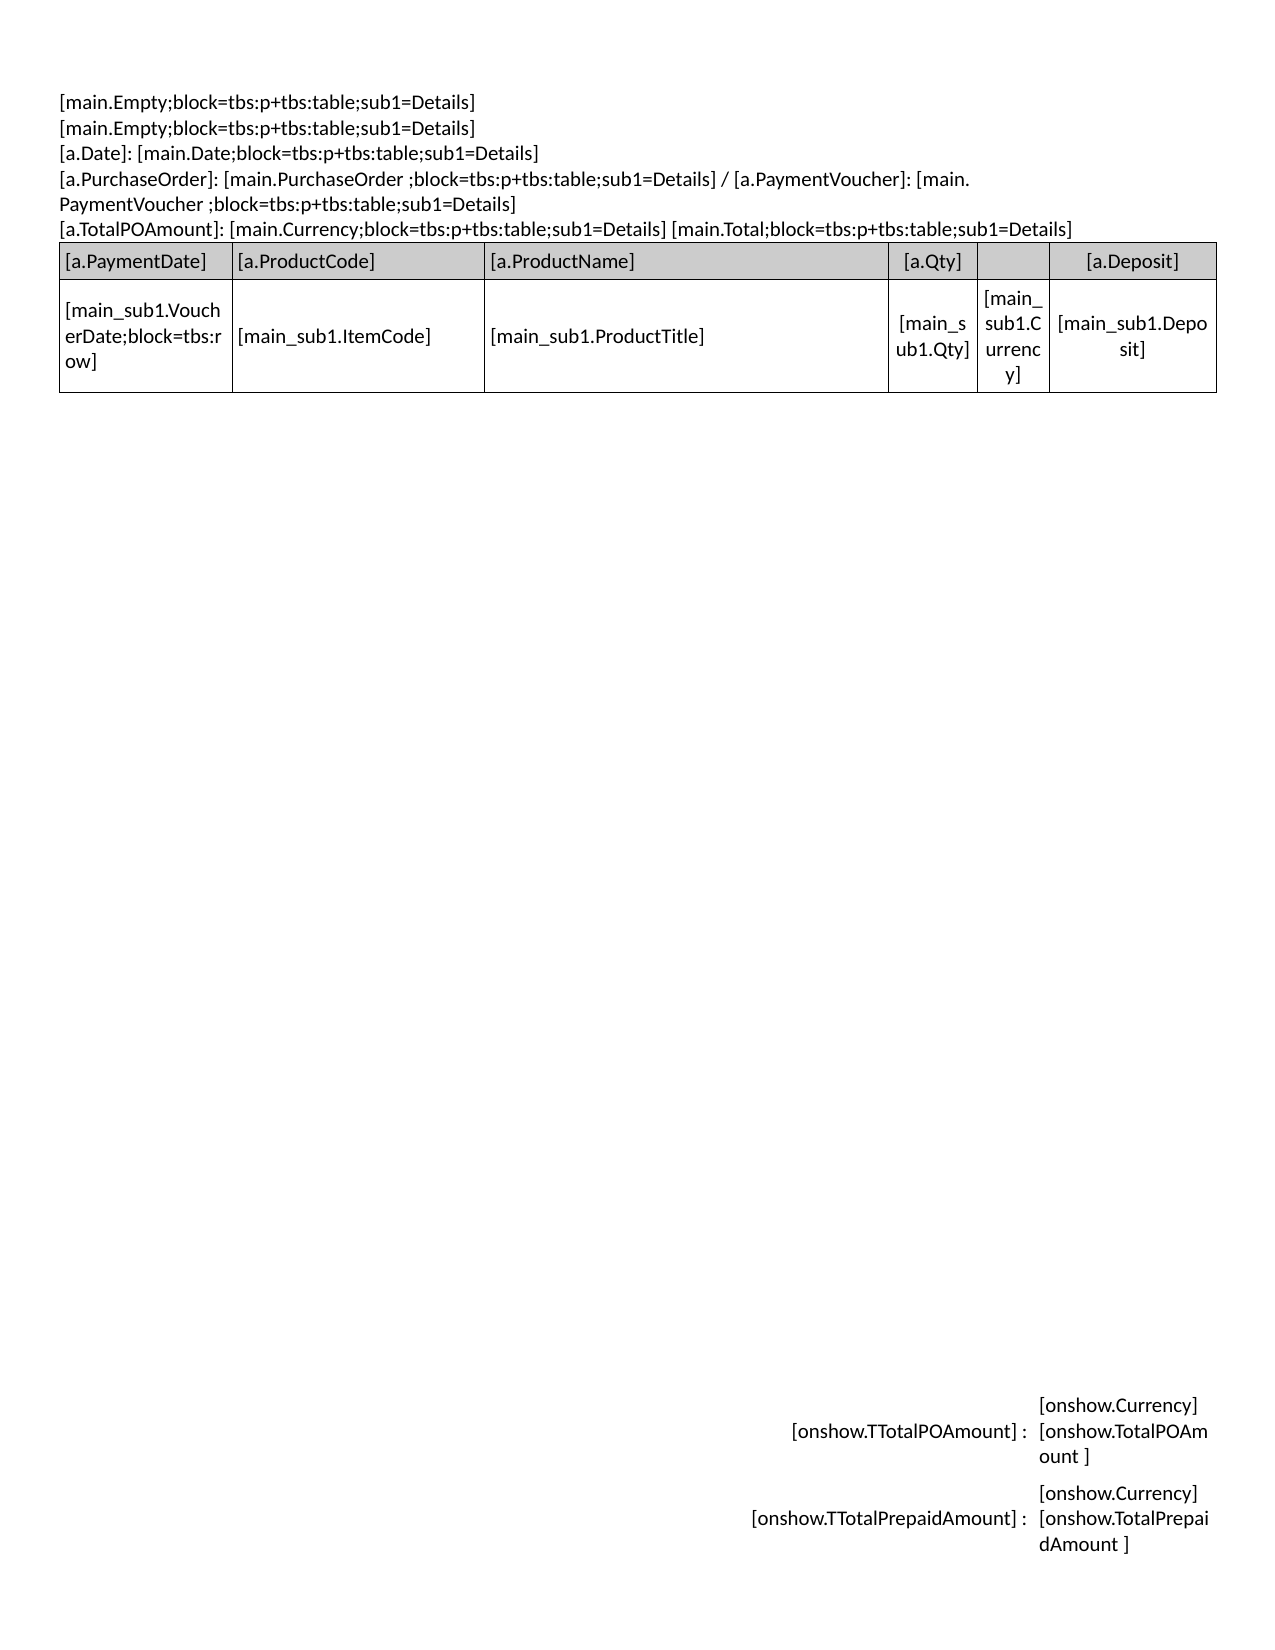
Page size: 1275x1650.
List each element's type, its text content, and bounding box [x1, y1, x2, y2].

table_cell [main_sub1.VoucherDate;block=tbs:row] [60, 280, 232, 392]
table_cell [main_sub1.Deposit] [1050, 280, 1216, 392]
table_header [a.Qty] [889, 243, 977, 279]
table_header [a.PaymentDate] [60, 243, 232, 279]
text [a.TotalPOAmount]: [main.Currency;block=tbs:p+tbs:table;sub1=Details] [main.Total;block=tbs:p+tbs:table;sub1=Details] [59, 217, 1216, 242]
table_cell [main_sub1.ProductTitle] [485, 280, 888, 392]
table_cell [main_sub1.Currency] [978, 280, 1049, 392]
table_cell [main_sub1.Qty] [889, 280, 977, 392]
text [a.Date]: [main.Date;block=tbs:p+tbs:table;sub1=Details] [59, 140, 1216, 166]
table_header [a.ProductCode] [233, 243, 484, 279]
text [a.PurchaseOrder]: [main.PurchaseOrder ;block=tbs:p+tbs:table;sub1=Details] / [a.PaymentVoucher]: [main. PaymentVoucher ;block=tbs:p+tbs:table;sub1=Details] [59, 166, 1216, 217]
table_cell [main_sub1.ItemCode] [233, 280, 484, 392]
table_header [a.ProductName] [485, 243, 888, 279]
table_header [a.Deposit] [1050, 243, 1216, 279]
text [main.Empty;block=tbs:p+tbs:table;sub1=Details] [59, 115, 1216, 140]
text [main.Empty;block=tbs:p+tbs:table;sub1=Details] [59, 89, 1216, 115]
table_header [978, 243, 1049, 279]
